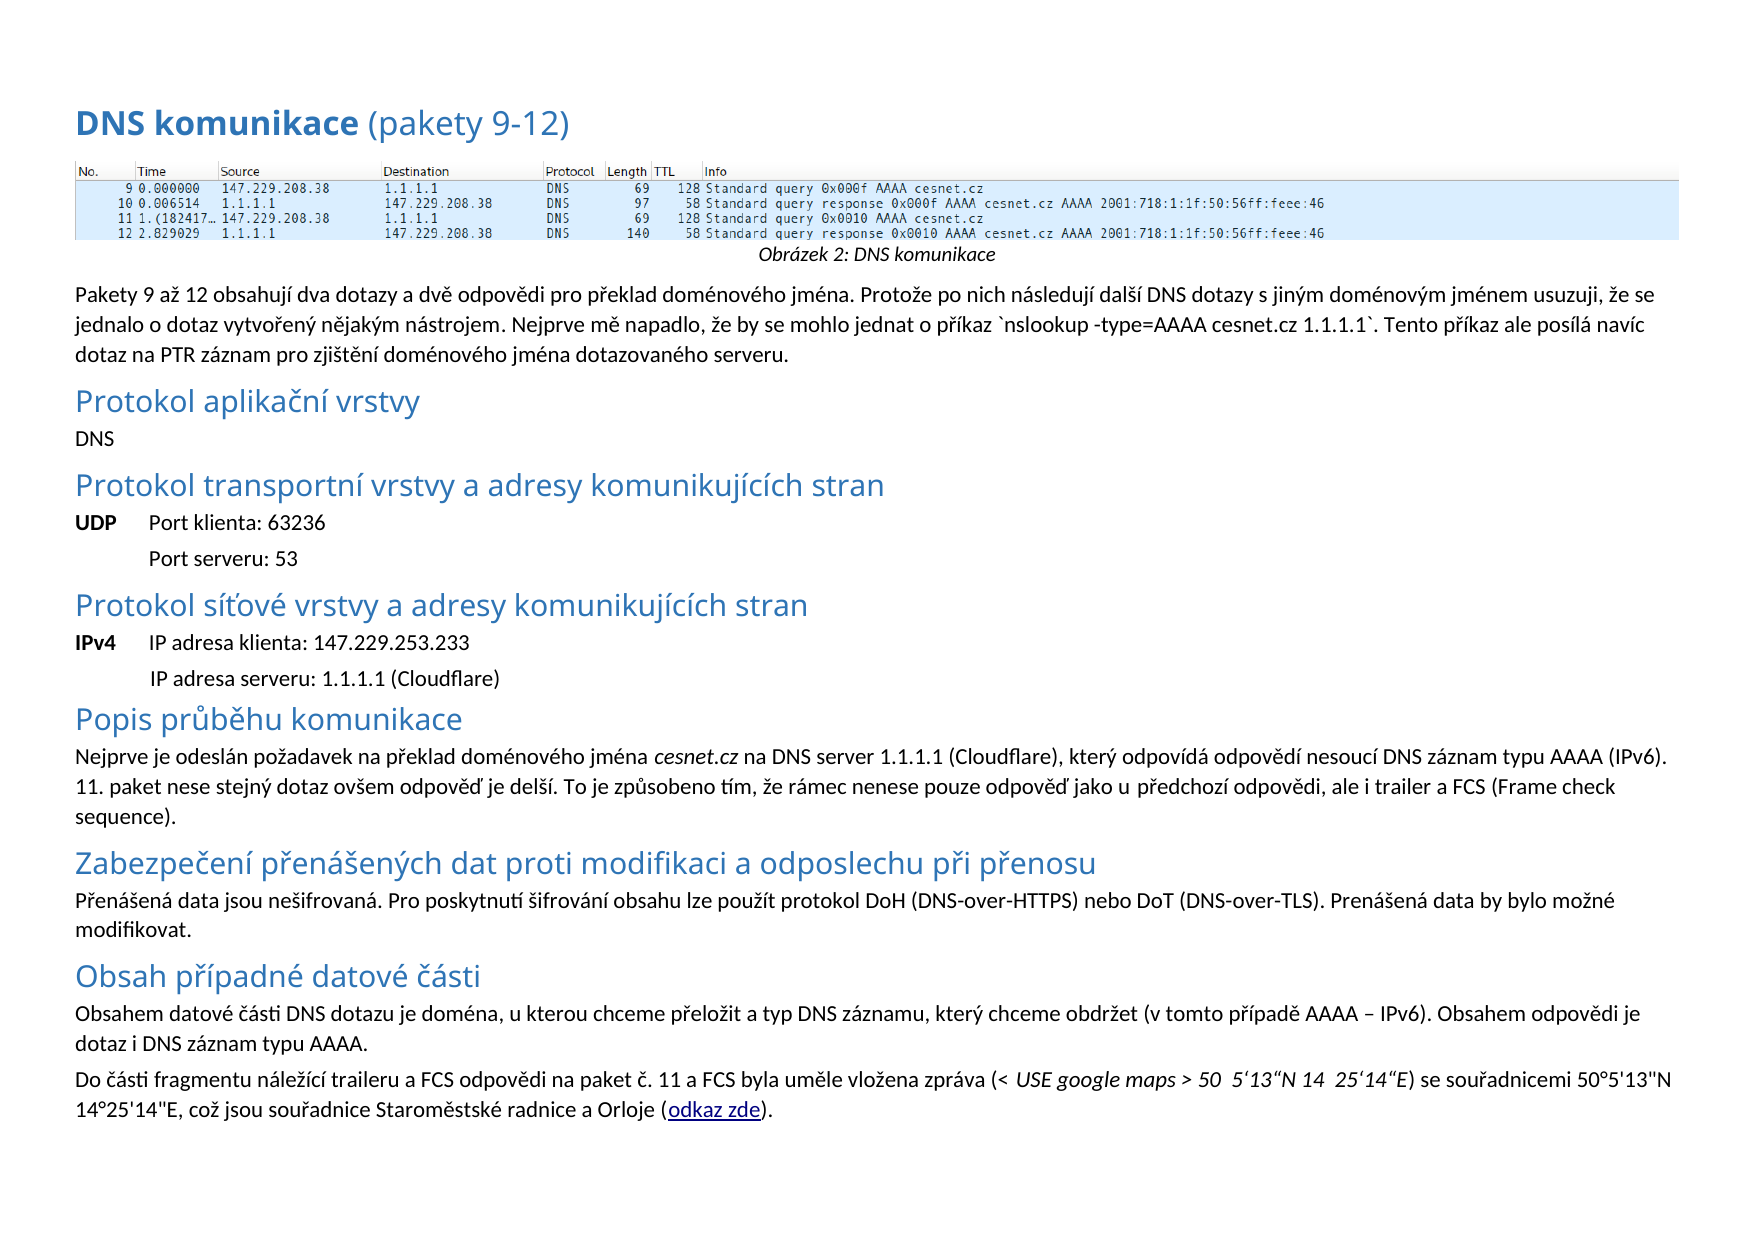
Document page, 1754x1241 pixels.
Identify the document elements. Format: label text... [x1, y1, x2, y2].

text Obrázek 2: DNS komunikace [75, 240, 1679, 266]
text DNS [75, 424, 1679, 452]
subtitle Protokol aplikační vrstvy [75, 380, 1679, 422]
text Do části fragmentu náležící traileru a FCS odpovědi na paket č. 11 a FCS byla uměle vložena zpráva (< USE google maps > 50 5‘13“N 14 25‘14“E) se souřadnicemi 50°5'13"N 14°25'14"E, což jsou souřadnice Staroměstské radnice a Orloje (odkaz zde). [75, 1065, 1679, 1123]
text Pakety 9 až 12 obsahují dva dotazy a dvě odpovědi pro překlad doménového jména. Protože po nich následují další DNS dotazy s jiným doménovým jménem usuzuji, že se jednalo o dotaz vytvořený nějakým nástrojem. Nejprve mě napadlo, že by se mohlo jednat o příkaz `nslookup -type=AAAA cesnet.cz 1.1.1.1`. Tento příkaz ale posílá navíc dotaz na PTR záznam pro zjištění doménového jména dotazovaného serveru. [75, 281, 1679, 368]
list IP adresa serveru: 1.1.1.1 (Cloudflare) [112, 664, 1679, 692]
text Obsahem datové části DNS dotazu je doména, u kterou chceme přeložit a typ DNS záznamu, který chceme obdržet (v tomto případě AAAA – IPv6). Obsahem odpovědi je dotaz i DNS záznam typu AAAA. [75, 999, 1679, 1057]
subtitle Obsah případné datové části [75, 956, 1679, 997]
subtitle Protokol transportní vrstvy a adresy komunikujících stran [75, 464, 1679, 506]
text IPv4 IP adresa klienta: 147.229.253.233 [75, 628, 1679, 656]
text Port serveru: 53 [75, 544, 1679, 572]
subtitle Zabezpečení přenášených dat proti modifikaci a odposlechu při přenosu [75, 842, 1679, 883]
subtitle Popis průběhu komunikace [75, 698, 1679, 739]
text Nejprve je odeslán požadavek na překlad doménového jména cesnet.cz na DNS server 1.1.1.1 (Cloudflare), který odpovídá odpovědí nesoucí DNS záznam typu AAAA (IPv6). 11. paket nese stejný dotaz ovšem odpověď je delší. To je způsobeno tím, že rámec nenese pouze odpověď jako u předchozí odpovědi, ale i trailer a FCS (Frame check sequence). [75, 742, 1679, 830]
text Přenášená data jsou nešifrovaná. Pro poskytnutí šifrování obsahu lze použít protokol DoH (DNS-over-HTTPS) nebo DoT (DNS-over-TLS). Prenášená data by bylo možné modifikovat. [75, 886, 1679, 944]
subtitle Protokol síťové vrstvy a adresy komunikujících stran [75, 584, 1679, 625]
subtitle DNS komunikace (pakety 9-12) [75, 100, 1679, 145]
picture [75, 161, 1679, 240]
text UDP Port klienta: 63236 [75, 508, 1679, 536]
